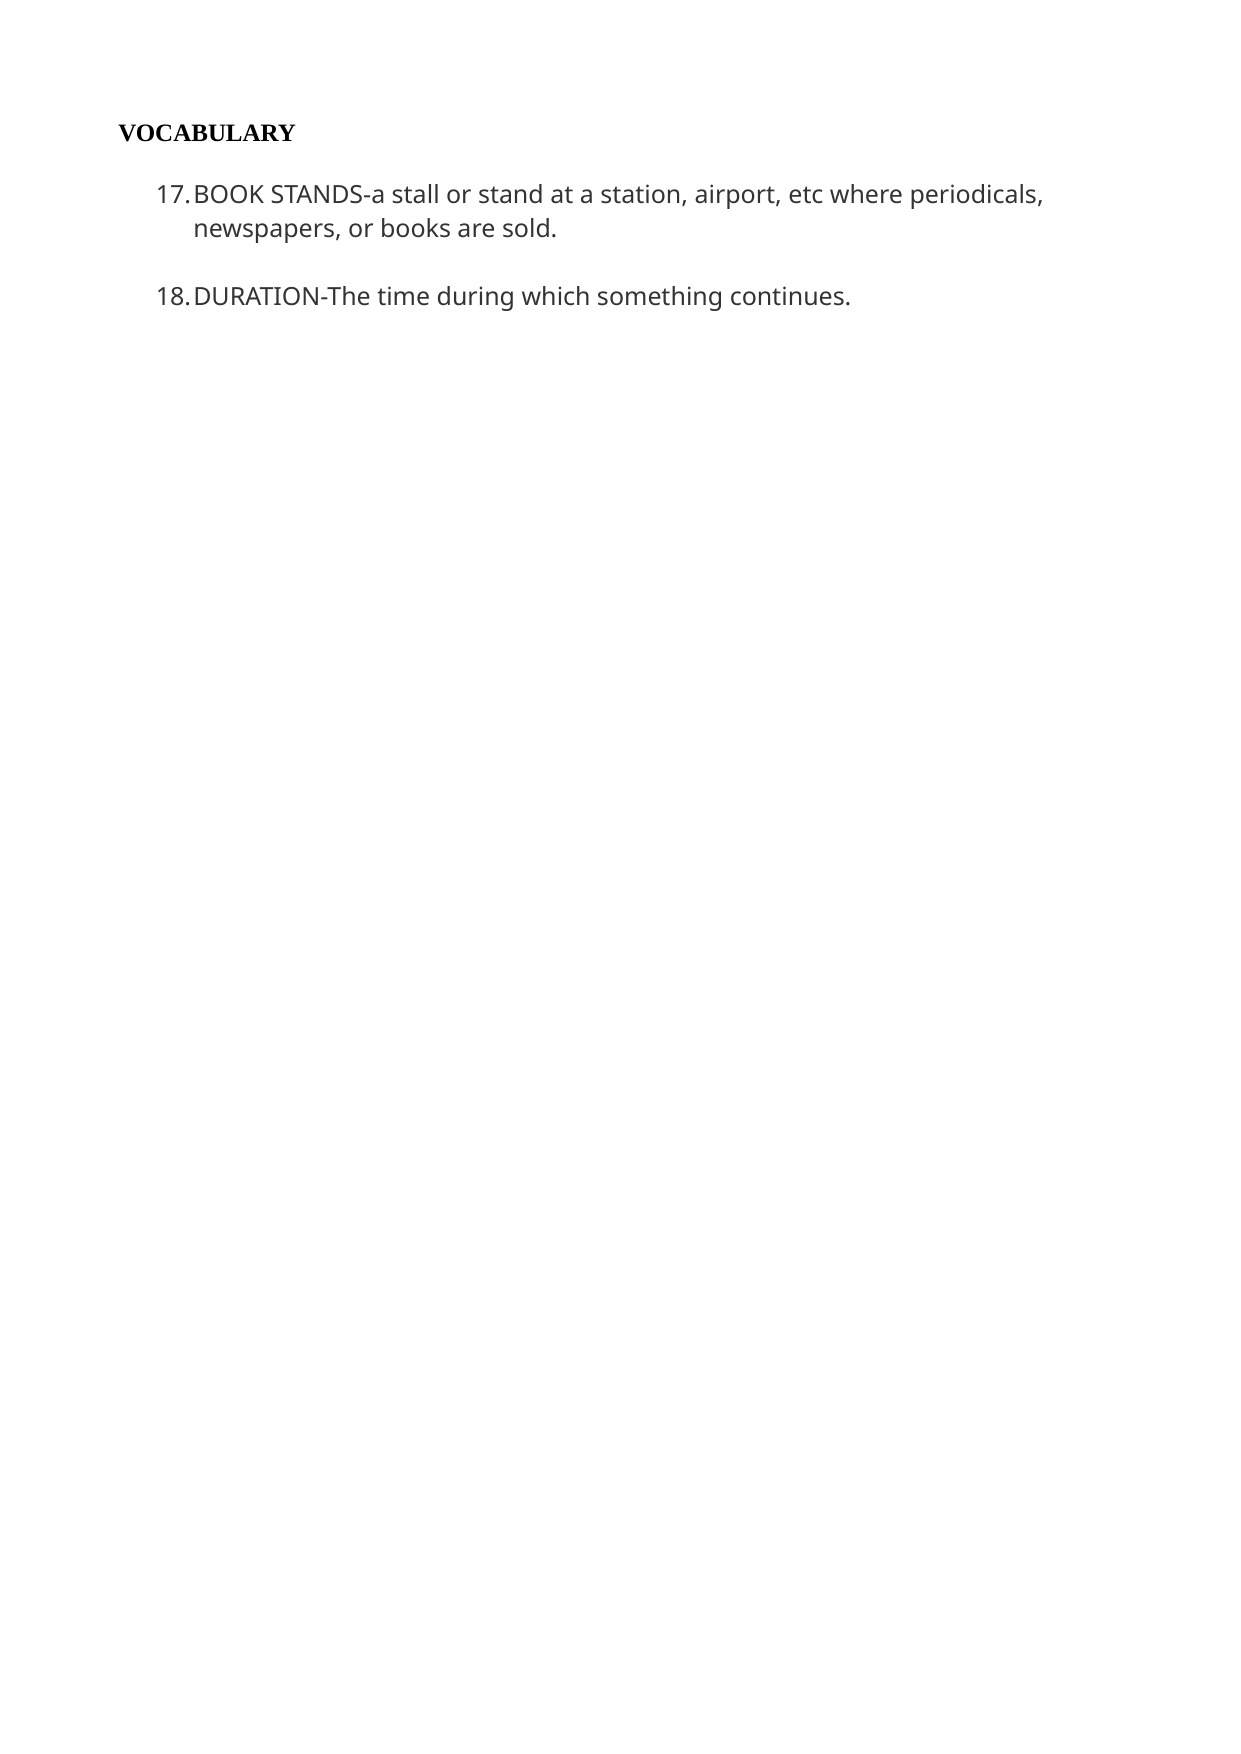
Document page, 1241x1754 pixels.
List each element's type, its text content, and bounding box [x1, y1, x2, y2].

list BOOK STANDS-a stall or stand at a station, airport, etc where periodicals, newspapers, or books are sold. [156, 176, 1122, 244]
list DURATION-The time during which something continues. [156, 278, 1122, 313]
